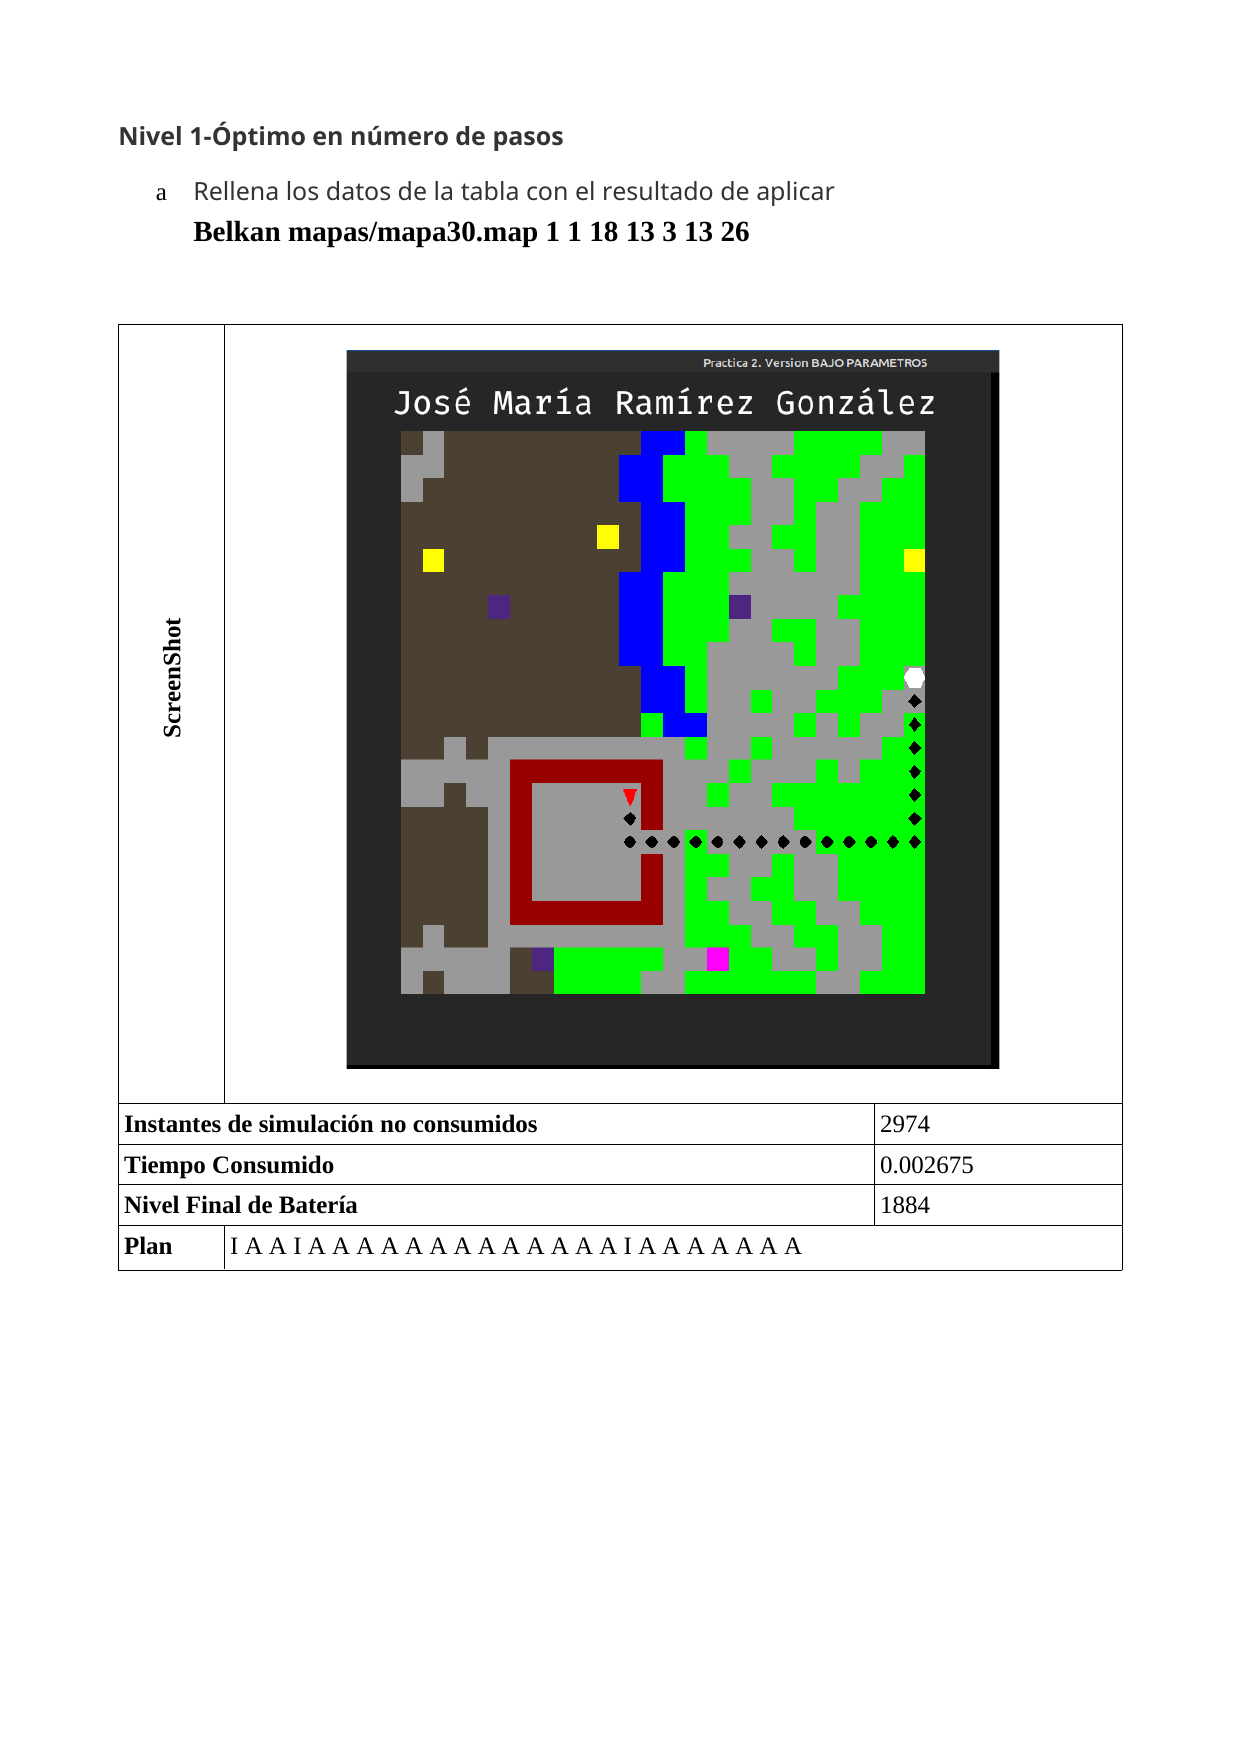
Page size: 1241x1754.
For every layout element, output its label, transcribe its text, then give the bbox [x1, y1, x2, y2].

table_cell 1884 [875, 1185, 1122, 1225]
table_header ScreenShot [119, 325, 224, 1103]
table_cell Instantes de simulación no consumidos [119, 1104, 874, 1143]
text Nivel 1-Óptimo en número de pasos [118, 118, 1122, 152]
table_cell Nivel Final de Batería [119, 1185, 874, 1225]
picture [346, 350, 1000, 1069]
table_cell 0.002675 [875, 1145, 1122, 1184]
table_header [225, 325, 1122, 1103]
table_cell I A A I A A A A A A A A A A A A A I A A A A A A A [225, 1226, 1122, 1269]
table_cell Tiempo Consumido [119, 1145, 874, 1184]
list Rellena los datos de la tabla con el resultado de aplicar Belkan mapas/mapa30.map 1 1 18 13 3 13 26 [156, 173, 1122, 248]
table_cell 2974 [875, 1104, 1122, 1143]
table_cell Plan [119, 1226, 224, 1269]
